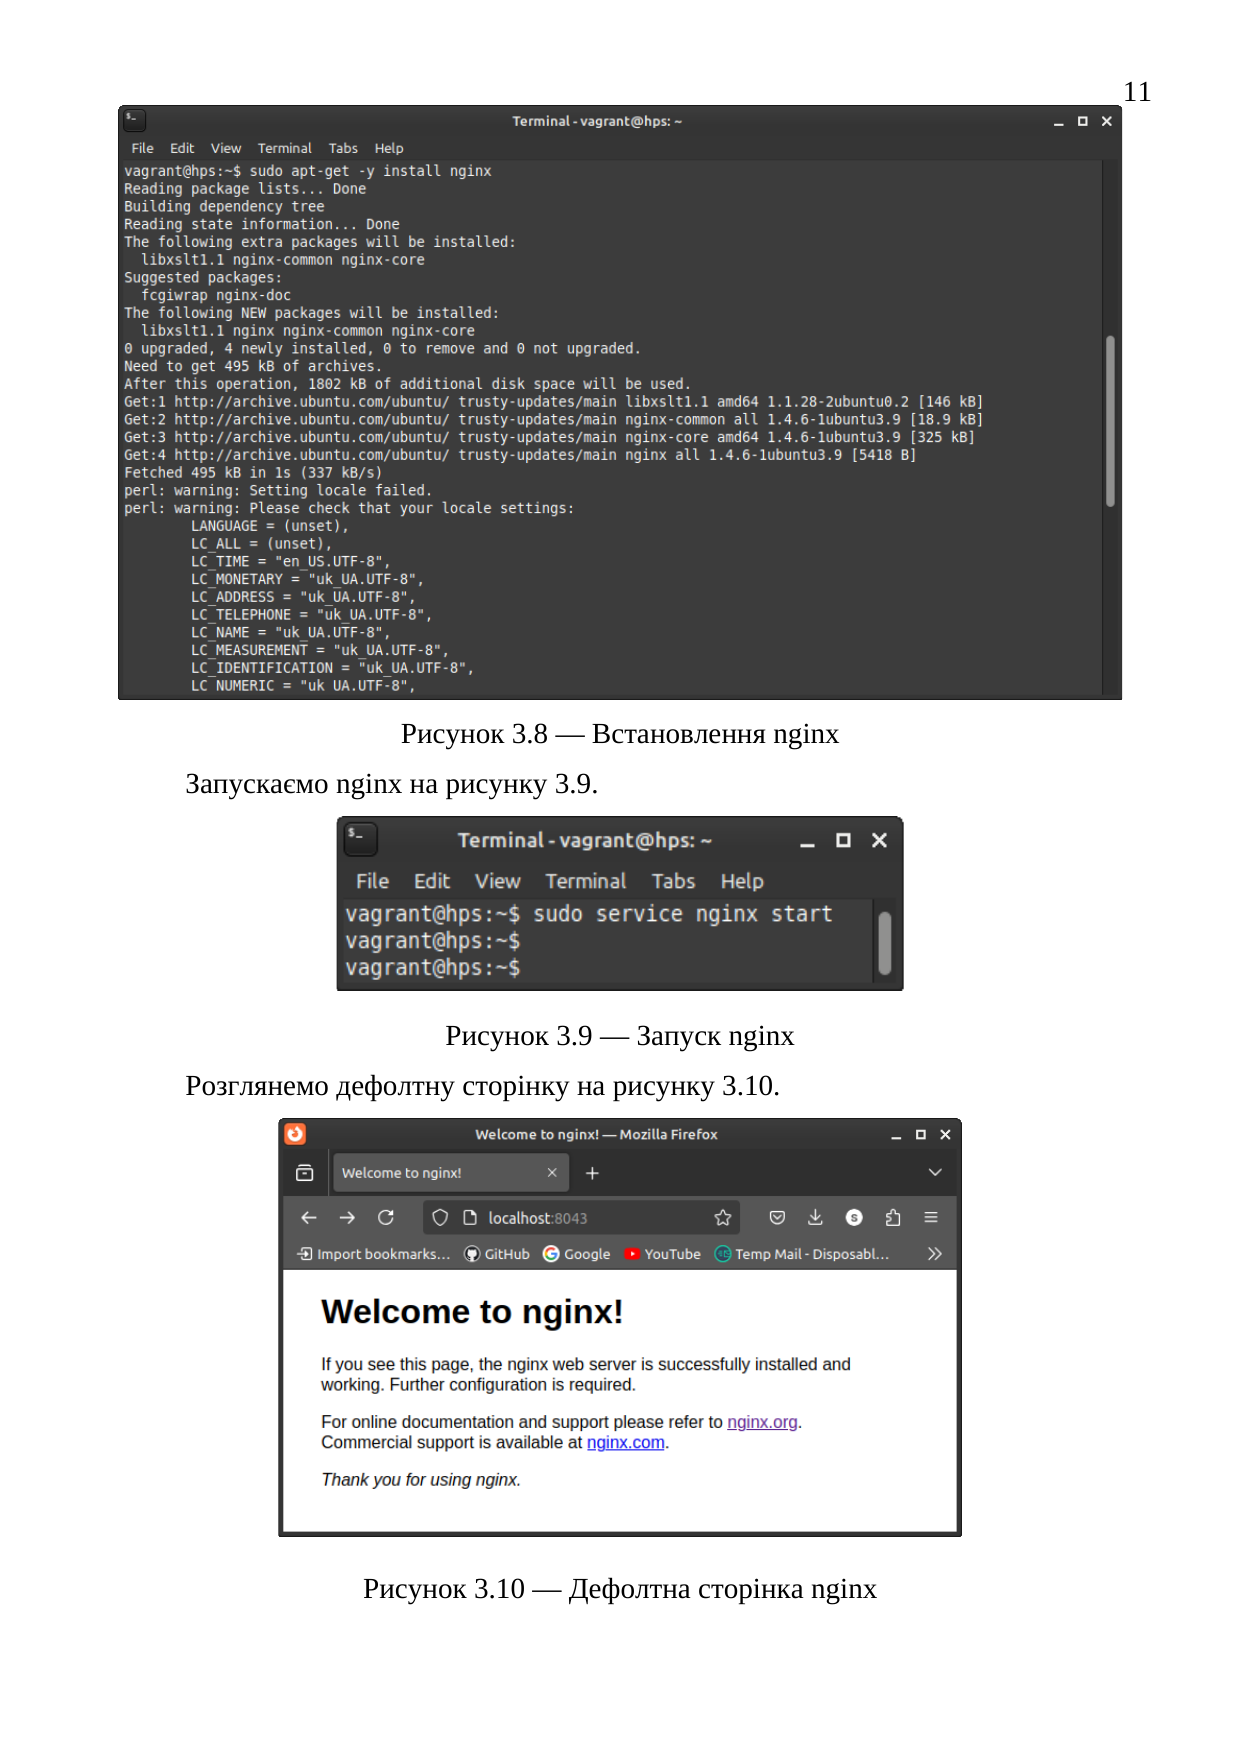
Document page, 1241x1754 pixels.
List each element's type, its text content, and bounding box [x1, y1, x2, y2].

text Рисунок 3.8 — Встановлення nginx [118, 700, 1122, 750]
text Рисунок 3.10 — Дефолтна сторінка nginx [118, 1571, 1122, 1605]
text Запускаємо nginx на рисунку 3.9. [118, 766, 1122, 800]
picture [336, 816, 904, 991]
text Рисунок 3.9 — Запуск nginx [118, 1018, 1122, 1052]
text Розглянемо дефолтну сторінку на рисунку 3.10. [118, 1068, 1122, 1102]
picture [118, 105, 1123, 700]
picture [278, 1118, 962, 1537]
